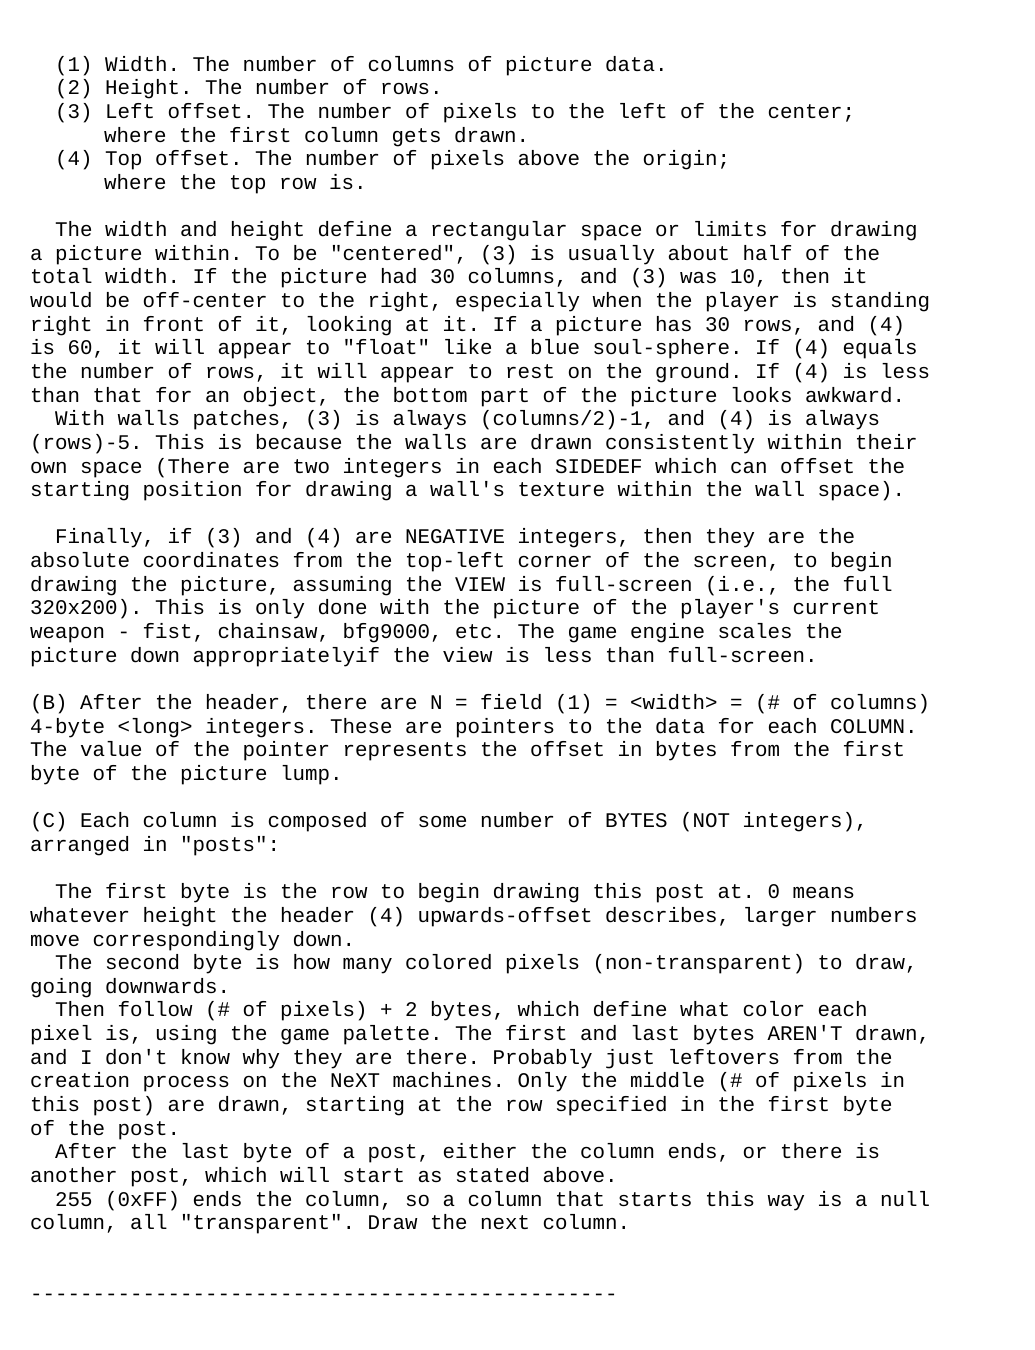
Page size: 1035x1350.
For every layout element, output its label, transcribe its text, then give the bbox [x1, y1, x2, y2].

text 320x200). This is only done with the picture of the player's current [30, 597, 1005, 621]
text right in front of it, looking at it. If a picture has 30 rows, and (4) [30, 314, 1005, 337]
text is 60, it will appear to "float" like a blue soul-sphere. If (4) equals [30, 337, 1005, 361]
text column, all "transparent". Draw the next column. [30, 1212, 1005, 1236]
text whatever height the header (4) upwards-offset describes, larger numbers [30, 905, 1005, 928]
text The second byte is how many colored pixels (non-transparent) to draw, [30, 952, 1005, 976]
text weapon - fist, chainsaw, bfg9000, etc. The game engine scales the [30, 621, 1005, 645]
text (B) After the header, there are N = field (1) = <width> = (# of columns) [30, 692, 1005, 716]
text picture down appropriatelyif the view is less than full-screen. [30, 645, 1005, 668]
text would be off-center to the right, especially when the player is standing [30, 290, 1005, 314]
text absolute coordinates from the top-left corner of the screen, to begin [30, 550, 1005, 574]
text The first byte is the row to begin drawing this post at. 0 means [30, 881, 1005, 905]
text Finally, if (3) and (4) are NEGATIVE integers, then they are the [30, 527, 1005, 550]
text The value of the pointer represents the offset in bytes from the first [30, 739, 1005, 763]
text The width and height define a rectangular space or limits for drawing [30, 219, 1005, 243]
text of the post. [30, 1118, 1005, 1141]
text where the top row is. [30, 172, 1005, 196]
text than that for an object, the bottom part of the picture looks awkward. [30, 385, 1005, 408]
text starting position for drawing a wall's texture within the wall space). [30, 479, 1005, 503]
text (rows)-5. This is because the walls are drawn consistently within their [30, 432, 1005, 456]
text and I don't know why they are there. Probably just leftovers from the [30, 1047, 1005, 1070]
text (C) Each column is composed of some number of BYTES (NOT integers), [30, 810, 1005, 834]
text arranged in "posts": [30, 834, 1005, 858]
text a picture within. To be "centered", (3) is usually about half of the [30, 243, 1005, 266]
text (3) Left offset. The number of pixels to the left of the center; [30, 101, 1005, 124]
text 255 (0xFF) ends the column, so a column that starts this way is a null [30, 1189, 1005, 1212]
text own space (There are two integers in each SIDEDEF which can offset the [30, 456, 1005, 479]
text After the last byte of a post, either the column ends, or there is [30, 1141, 1005, 1165]
text total width. If the picture had 30 columns, and (3) was 10, then it [30, 266, 1005, 290]
text (2) Height. The number of rows. [30, 77, 1005, 101]
text Then follow (# of pixels) + 2 bytes, which define what color each [30, 999, 1005, 1023]
text 4-byte <long> integers. These are pointers to the data for each COLUMN. [30, 716, 1005, 739]
text pixel is, using the game palette. The first and last bytes AREN'T drawn, [30, 1023, 1005, 1047]
text byte of the picture lump. [30, 763, 1005, 787]
text (1) Width. The number of columns of picture data. [30, 54, 1005, 77]
text the number of rows, it will appear to rest on the ground. If (4) is less [30, 361, 1005, 385]
text move correspondingly down. [30, 928, 1005, 952]
text creation process on the NeXT machines. Only the middle (# of pixels in [30, 1070, 1005, 1094]
text another post, which will start as stated above. [30, 1165, 1005, 1189]
text drawing the picture, assuming the VIEW is full-screen (i.e., the full [30, 574, 1005, 597]
text going downwards. [30, 976, 1005, 999]
text With walls patches, (3) is always (columns/2)-1, and (4) is always [30, 408, 1005, 432]
text ----------------------------------------------- [30, 1283, 1005, 1307]
text (4) Top offset. The number of pixels above the origin; [30, 148, 1005, 172]
text this post) are drawn, starting at the row specified in the first byte [30, 1094, 1005, 1118]
text where the first column gets drawn. [30, 124, 1005, 148]
